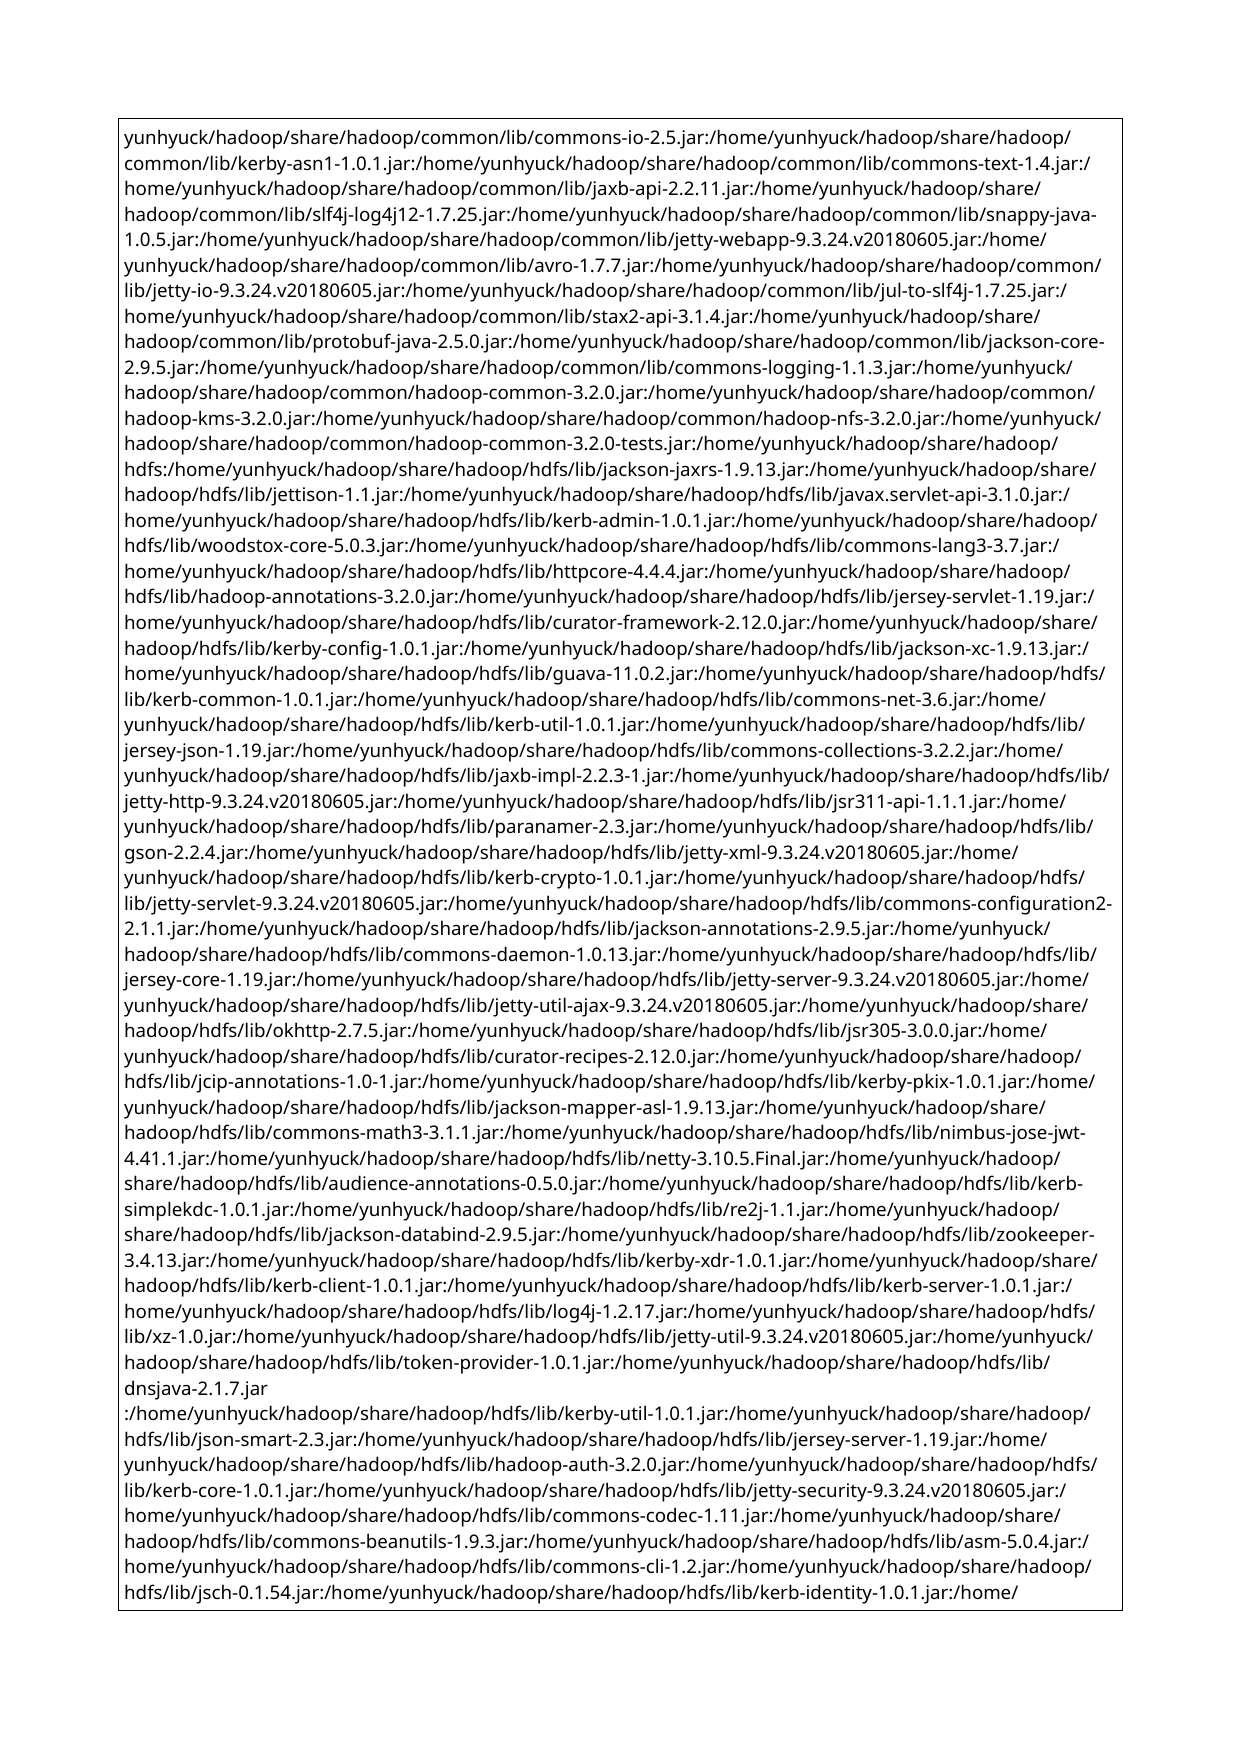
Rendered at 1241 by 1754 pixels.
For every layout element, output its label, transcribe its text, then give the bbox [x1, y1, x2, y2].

table_header yunhyuck/hadoop/share/hadoop/common/lib/commons-io-2.5.jar:/home/yunhyuck/hadoop/share/hadoop/common/lib/kerby-asn1-1.0.1.jar:/home/yunhyuck/hadoop/share/hadoop/common/lib/commons-text-1.4.jar:/home/yunhyuck/hadoop/share/hadoop/common/lib/jaxb-api-2.2.11.jar:/home/yunhyuck/hadoop/share/hadoop/common/lib/slf4j-log4j12-1.7.25.jar:/home/yunhyuck/hadoop/share/hadoop/common/lib/snappy-java-1.0.5.jar:/home/yunhyuck/hadoop/share/hadoop/common/lib/jetty-webapp-9.3.24.v20180605.jar:/home/yunhyuck/hadoop/share/hadoop/common/lib/avro-1.7.7.jar:/home/yunhyuck/hadoop/share/hadoop/common/lib/jetty-io-9.3.24.v20180605.jar:/home/yunhyuck/hadoop/share/hadoop/common/lib/jul-to-slf4j-1.7.25.jar:/home/yunhyuck/hadoop/share/hadoop/common/lib/stax2-api-3.1.4.jar:/home/yunhyuck/hadoop/share/hadoop/common/lib/protobuf-java-2.5.0.jar:/home/yunhyuck/hadoop/share/hadoop/common/lib/jackson-core-2.9.5.jar:/home/yunhyuck/hadoop/share/hadoop/common/lib/commons-logging-1.1.3.jar:/home/yunhyuck/hadoop/share/hadoop/common/hadoop-common-3.2.0.jar:/home/yunhyuck/hadoop/share/hadoop/common/hadoop-kms-3.2.0.jar:/home/yunhyuck/hadoop/share/hadoop/common/hadoop-nfs-3.2.0.jar:/home/yunhyuck/hadoop/share/hadoop/common/hadoop-common-3.2.0-tests.jar:/home/yunhyuck/hadoop/share/hadoop/hdfs:/home/yunhyuck/hadoop/share/hadoop/hdfs/lib/jackson-jaxrs-1.9.13.jar:/home/yunhyuck/hadoop/share/hadoop/hdfs/lib/jettison-1.1.jar:/home/yunhyuck/hadoop/share/hadoop/hdfs/lib/javax.servlet-api-3.1.0.jar:/home/yunhyuck/hadoop/share/hadoop/hdfs/lib/kerb-admin-1.0.1.jar:/home/yunhyuck/hadoop/share/hadoop/hdfs/lib/woodstox-core-5.0.3.jar:/home/yunhyuck/hadoop/share/hadoop/hdfs/lib/commons-lang3-3.7.jar:/home/yunhyuck/hadoop/share/hadoop/hdfs/lib/httpcore-4.4.4.jar:/home/yunhyuck/hadoop/share/hadoop/hdfs/lib/hadoop-annotations-3.2.0.jar:/home/yunhyuck/hadoop/share/hadoop/hdfs/lib/jersey-servlet-1.19.jar:/home/yunhyuck/hadoop/share/hadoop/hdfs/lib/curator-framework-2.12.0.jar:/home/yunhyuck/hadoop/share/hadoop/hdfs/lib/kerby-config-1.0.1.jar:/home/yunhyuck/hadoop/share/hadoop/hdfs/lib/jackson-xc-1.9.13.jar:/home/yunhyuck/hadoop/share/hadoop/hdfs/lib/guava-11.0.2.jar:/home/yunhyuck/hadoop/share/hadoop/hdfs/lib/kerb-common-1.0.1.jar:/home/yunhyuck/hadoop/share/hadoop/hdfs/lib/commons-net-3.6.jar:/home/yunhyuck/hadoop/share/hadoop/hdfs/lib/kerb-util-1.0.1.jar:/home/yunhyuck/hadoop/share/hadoop/hdfs/lib/jersey-json-1.19.jar:/home/yunhyuck/hadoop/share/hadoop/hdfs/lib/commons-collections-3.2.2.jar:/home/yunhyuck/hadoop/share/hadoop/hdfs/lib/jaxb-impl-2.2.3-1.jar:/home/yunhyuck/hadoop/share/hadoop/hdfs/lib/jetty-http-9.3.24.v20180605.jar:/home/yunhyuck/hadoop/share/hadoop/hdfs/lib/jsr311-api-1.1.1.jar:/home/yunhyuck/hadoop/share/hadoop/hdfs/lib/paranamer-2.3.jar:/home/yunhyuck/hadoop/share/hadoop/hdfs/lib/gson-2.2.4.jar:/home/yunhyuck/hadoop/share/hadoop/hdfs/lib/jetty-xml-9.3.24.v20180605.jar:/home/yunhyuck/hadoop/share/hadoop/hdfs/lib/kerb-crypto-1.0.1.jar:/home/yunhyuck/hadoop/share/hadoop/hdfs/lib/jetty-servlet-9.3.24.v20180605.jar:/home/yunhyuck/hadoop/share/hadoop/hdfs/lib/commons-configuration2-2.1.1.jar:/home/yunhyuck/hadoop/share/hadoop/hdfs/lib/jackson-annotations-2.9.5.jar:/home/yunhyuck/hadoop/share/hadoop/hdfs/lib/commons-daemon-1.0.13.jar:/home/yunhyuck/hadoop/share/hadoop/hdfs/lib/jersey-core-1.19.jar:/home/yunhyuck/hadoop/share/hadoop/hdfs/lib/jetty-server-9.3.24.v20180605.jar:/home/yunhyuck/hadoop/share/hadoop/hdfs/lib/jetty-util-ajax-9.3.24.v20180605.jar:/home/yunhyuck/hadoop/share/hadoop/hdfs/lib/okhttp-2.7.5.jar:/home/yunhyuck/hadoop/share/hadoop/hdfs/lib/jsr305-3.0.0.jar:/home/yunhyuck/hadoop/share/hadoop/hdfs/lib/curator-recipes-2.12.0.jar:/home/yunhyuck/hadoop/share/hadoop/hdfs/lib/jcip-annotations-1.0-1.jar:/home/yunhyuck/hadoop/share/hadoop/hdfs/lib/kerby-pkix-1.0.1.jar:/home/yunhyuck/hadoop/share/hadoop/hdfs/lib/jackson-mapper-asl-1.9.13.jar:/home/yunhyuck/hadoop/share/hadoop/hdfs/lib/commons-math3-3.1.1.jar:/home/yunhyuck/hadoop/share/hadoop/hdfs/lib/nimbus-jose-jwt-4.41.1.jar:/home/yunhyuck/hadoop/share/hadoop/hdfs/lib/netty-3.10.5.Final.jar:/home/yunhyuck/hadoop/share/hadoop/hdfs/lib/audience-annotations-0.5.0.jar:/home/yunhyuck/hadoop/share/hadoop/hdfs/lib/kerb-simplekdc-1.0.1.jar:/home/yunhyuck/hadoop/share/hadoop/hdfs/lib/re2j-1.1.jar:/home/yunhyuck/hadoop/share/hadoop/hdfs/lib/jackson-databind-2.9.5.jar:/home/yunhyuck/hadoop/share/hadoop/hdfs/lib/zookeeper-3.4.13.jar:/home/yunhyuck/hadoop/share/hadoop/hdfs/lib/kerby-xdr-1.0.1.jar:/home/yunhyuck/hadoop/share/hadoop/hdfs/lib/kerb-client-1.0.1.jar:/home/yunhyuck/hadoop/share/hadoop/hdfs/lib/kerb-server-1.0.1.jar:/home/yunhyuck/hadoop/share/hadoop/hdfs/lib/log4j-1.2.17.jar:/home/yunhyuck/hadoop/share/hadoop/hdfs/lib/xz-1.0.jar:/home/yunhyuck/hadoop/share/hadoop/hdfs/lib/jetty-util-9.3.24.v20180605.jar:/home/yunhyuck/hadoop/share/hadoop/hdfs/lib/token-provider-1.0.1.jar:/home/yunhyuck/hadoop/share/hadoop/hdfs/lib/dnsjava-2.1.7.jar :/home/yunhyuck/hadoop/share/hadoop/hdfs/lib/kerby-util-1.0.1.jar:/home/yunhyuck/hadoop/share/hadoop/hdfs/lib/json-smart-2.3.jar:/home/yunhyuck/hadoop/share/hadoop/hdfs/lib/jersey-server-1.19.jar:/home/yunhyuck/hadoop/share/hadoop/hdfs/lib/hadoop-auth-3.2.0.jar:/home/yunhyuck/hadoop/share/hadoop/hdfs/lib/kerb-core-1.0.1.jar:/home/yunhyuck/hadoop/share/hadoop/hdfs/lib/jetty-security-9.3.24.v20180605.jar:/home/yunhyuck/hadoop/share/hadoop/hdfs/lib/commons-codec-1.11.jar:/home/yunhyuck/hadoop/share/hadoop/hdfs/lib/commons-beanutils-1.9.3.jar:/home/yunhyuck/hadoop/share/hadoop/hdfs/lib/asm-5.0.4.jar:/home/yunhyuck/hadoop/share/hadoop/hdfs/lib/commons-cli-1.2.jar:/home/yunhyuck/hadoop/share/hadoop/hdfs/lib/jsch-0.1.54.jar:/home/yunhyuck/hadoop/share/hadoop/hdfs/lib/kerb-identity-1.0.1.jar:/home/ [119, 119, 1122, 1610]
